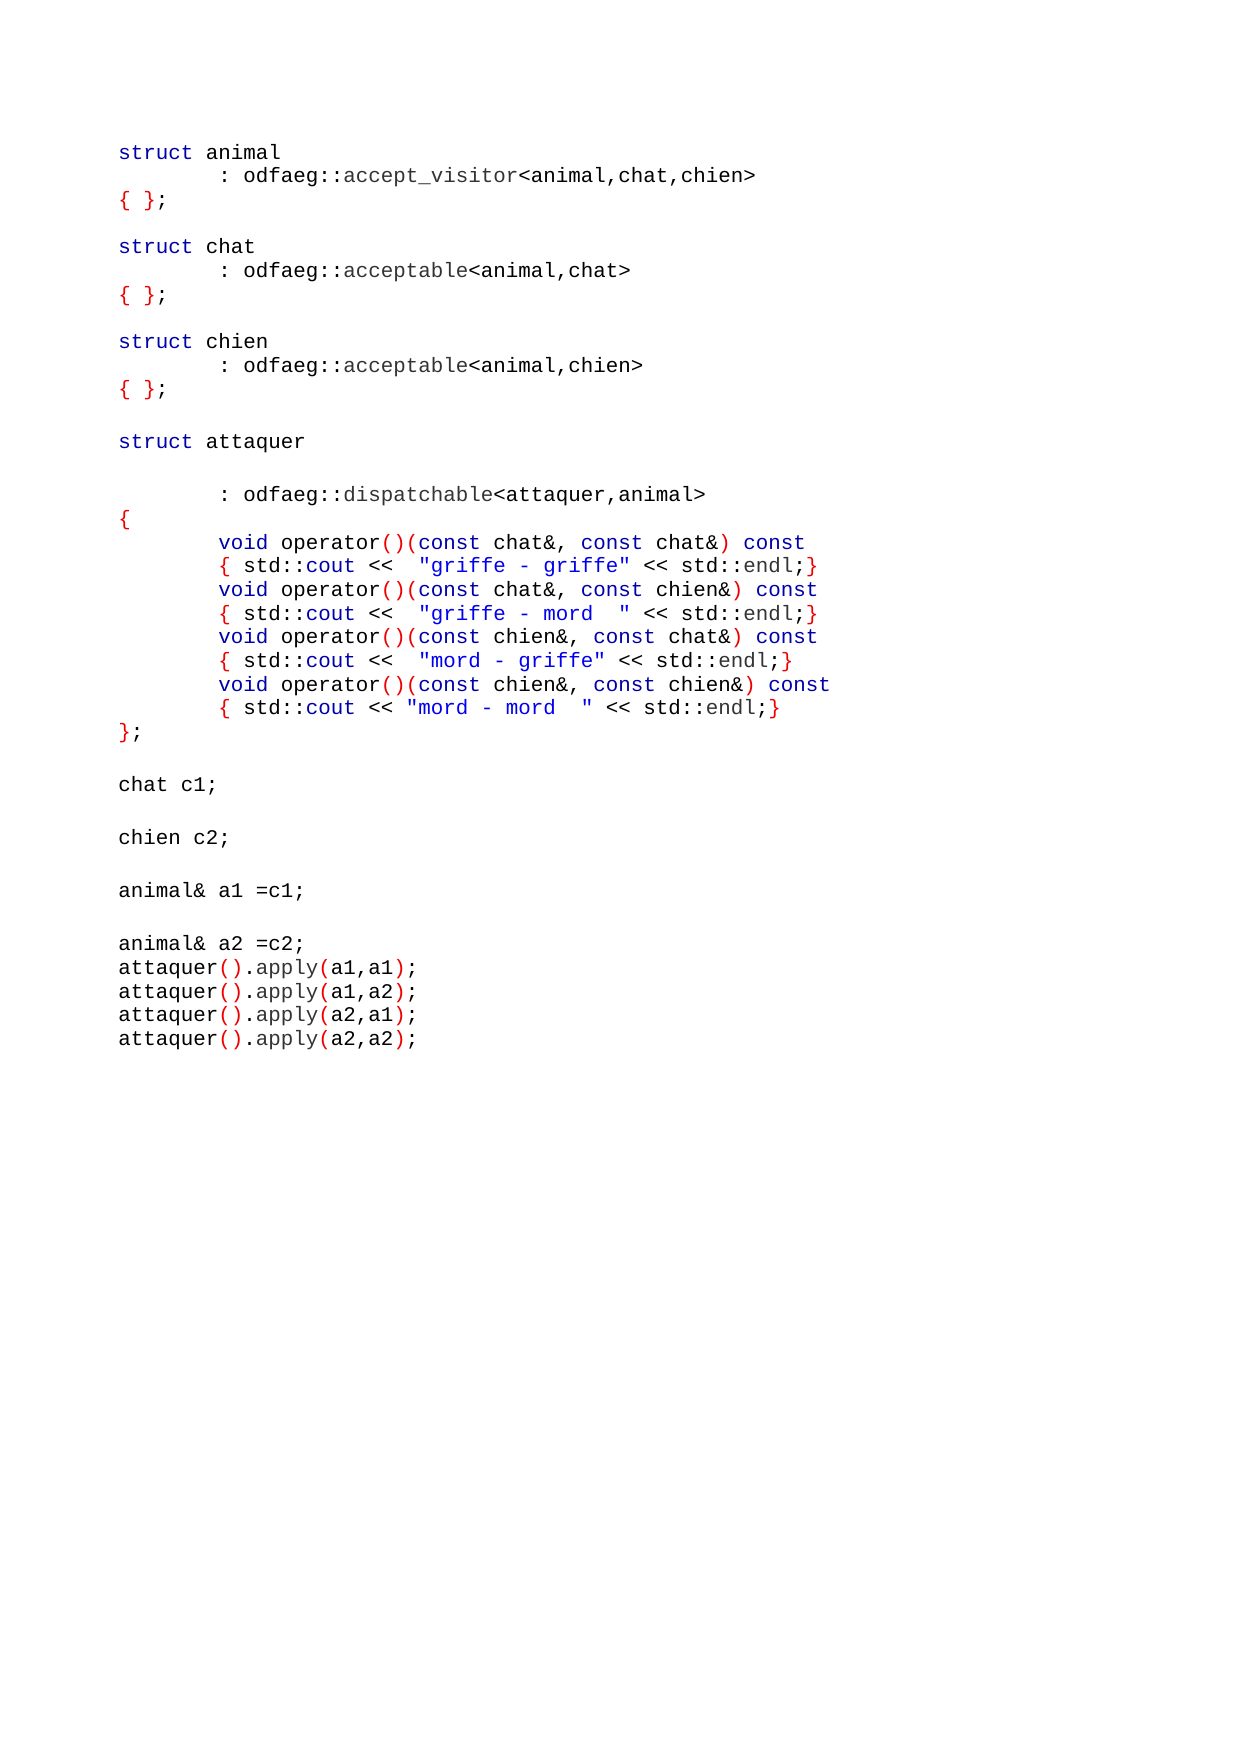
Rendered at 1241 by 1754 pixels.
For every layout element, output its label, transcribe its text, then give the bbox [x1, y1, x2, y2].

text attaquer().apply(a1,a2); [118, 981, 1122, 1004]
text { std::cout << "griffe - griffe" << std::endl;} [118, 555, 1122, 579]
text { }; [118, 378, 1122, 402]
text void operator()(const chat&, const chien&) const [118, 579, 1122, 603]
text : odfaeg::acceptable<animal,chien> [118, 354, 1122, 378]
text struct animal [118, 142, 1122, 165]
text animal& a2 =c2; [118, 933, 1122, 957]
text chat c1; [118, 774, 1122, 798]
text void operator()(const chien&, const chien&) const [118, 674, 1122, 697]
text attaquer().apply(a2,a1); [118, 1004, 1122, 1028]
text chien c2; [118, 827, 1122, 851]
text attaquer().apply(a2,a2); [118, 1028, 1122, 1052]
text { }; [118, 189, 1122, 213]
text }; [118, 721, 1122, 744]
text animal& a1 =c1; [118, 880, 1122, 904]
text void operator()(const chien&, const chat&) const [118, 626, 1122, 650]
text void operator()(const chat&, const chat&) const [118, 532, 1122, 555]
text struct attaquer [118, 431, 1122, 455]
text { std::cout << "mord - mord " << std::endl;} [118, 697, 1122, 721]
text { std::cout << "griffe - mord " << std::endl;} [118, 603, 1122, 626]
text struct chien [118, 331, 1122, 354]
text struct chat [118, 236, 1122, 260]
text attaquer().apply(a1,a1); [118, 957, 1122, 981]
text : odfaeg::accept_visitor<animal,chat,chien> [118, 165, 1122, 189]
text { }; [118, 284, 1122, 307]
text : odfaeg::acceptable<animal,chat> [118, 260, 1122, 284]
text { std::cout << "mord - griffe" << std::endl;} [118, 650, 1122, 674]
text { [118, 508, 1122, 532]
text : odfaeg::dispatchable<attaquer,animal> [118, 484, 1122, 508]
